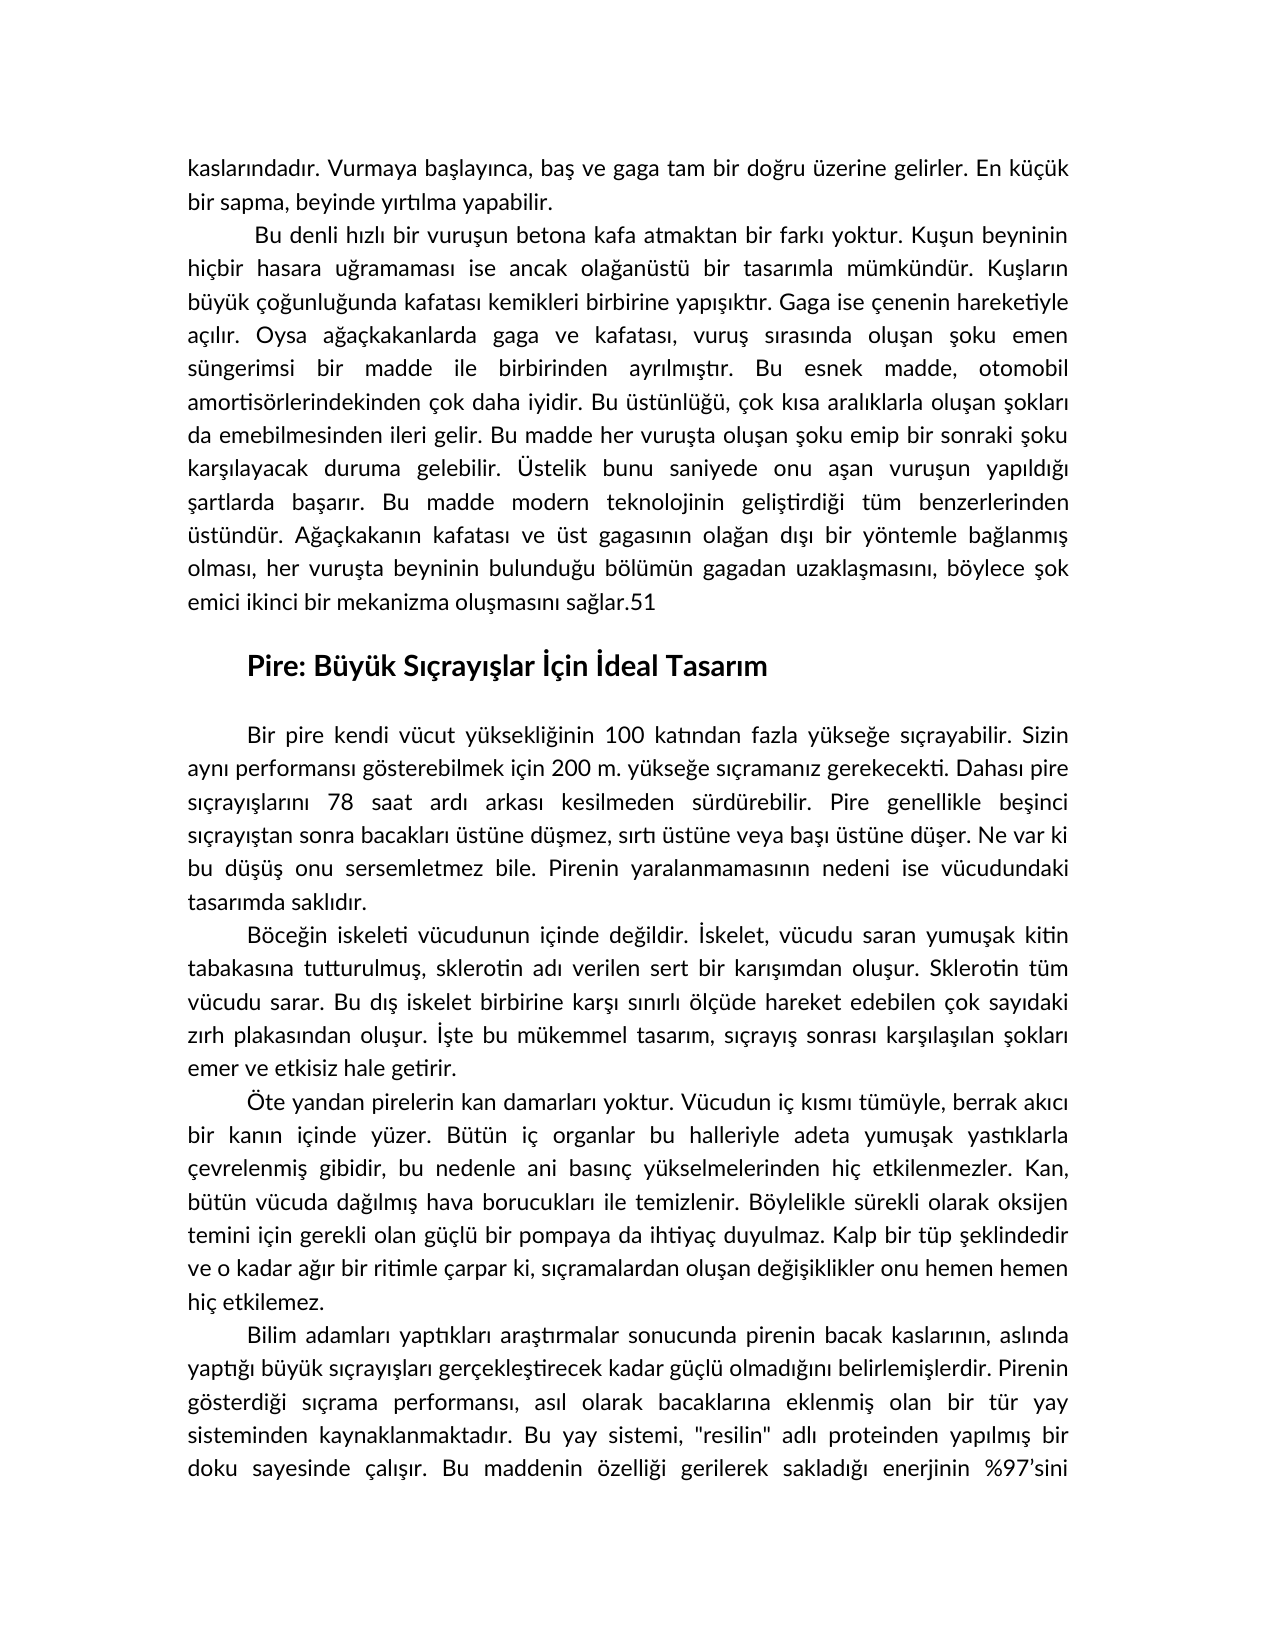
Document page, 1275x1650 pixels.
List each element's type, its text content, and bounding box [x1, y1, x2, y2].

text Bu denli hızlı bir vuruşun betona kafa atmaktan bir farkı yoktur. Kuşun beyninin hiçbir hasara uğramaması ise ancak olağanüstü bir tasarımla mümkündür. Kuşların büyük çoğunluğunda kafatası kemikleri birbirine yapışıktır. Gaga ise çenenin hareketiyle açılır. Oysa ağaçkakanlarda gaga ve kafatası, vuruş sırasında oluşan şoku emen süngerimsi bir madde ile birbirinden ayrılmıştır. Bu esnek madde, otomobil amortisörlerindekinden çok daha iyidir. Bu üstünlüğü, çok kısa aralıklarla oluşan şokları da emebilmesinden ileri gelir. Bu madde her vuruşta oluşan şoku emip bir sonraki şoku karşılayacak duruma gelebilir. Üstelik bunu saniyede onu aşan vuruşun yapıldığı şartlarda başarır. Bu madde modern teknolojinin geliştirdiği tüm benzerlerinden üstündür. Ağaçkakanın kafatası ve üst gagasının olağan dışı bir yöntemle bağlanmış olması, her vuruşta beyninin bulunduğu bölümün gagadan uzaklaşmasını, böylece şok emici ikinci bir mekanizma oluşmasını sağlar.51 [187, 217, 1070, 617]
text Pire: Büyük Sıçrayışlar İçin İdeal Tasarım [187, 650, 1070, 683]
text Böceğin iskeleti vücudunun içinde değildir. İskelet, vücudu saran yumuşak kitin tabakasına tutturulmuş, sklerotin adı verilen sert bir karışımdan oluşur. Sklerotin tüm vücudu sarar. Bu dış iskelet birbirine karşı sınırlı ölçüde hareket edebilen çok sayıdaki zırh plakasından oluşur. İşte bu mükemmel tasarım, sıçrayış sonrası karşılaşılan şokları emer ve etkisiz hale getirir. [187, 917, 1070, 1083]
text Öte yandan pirelerin kan damarları yoktur. Vücudun iç kısmı tümüyle, berrak akıcı bir kanın içinde yüzer. Bütün iç organlar bu halleriyle adeta yumuşak yastıklarla çevrelenmiş gibidir, bu nedenle ani basınç yükselmelerinden hiç etkilenmezler. Kan, bütün vücuda dağılmış hava borucukları ile temizlenir. Böylelikle sürekli olarak oksijen temini için gerekli olan güçlü bir pompaya da ihtiyaç duyulmaz. Kalp bir tüp şeklindedir ve o kadar ağır bir ritimle çarpar ki, sıçramalardan oluşan değişiklikler onu hemen hemen hiç etkilemez. [187, 1083, 1070, 1317]
text Bir pire kendi vücut yüksekliğinin 100 katından fazla yükseğe sıçrayabilir. Sizin aynı performansı gösterebilmek için 200 m. yükseğe sıçramanız gerekecekti. Dahası pire sıçrayışlarını 78 saat ardı arkası kesilmeden sürdürebilir. Pire genellikle beşinci sıçrayıştan sonra bacakları üstüne düşmez, sırtı üstüne veya başı üstüne düşer. Ne var ki bu düşüş onu sersemletmez bile. Pirenin yaralanmamasının nedeni ise vücudundaki tasarımda saklıdır. [187, 717, 1070, 917]
text kaslarındadır. Vurmaya başlayınca, baş ve gaga tam bir doğru üzerine gelirler. En küçük bir sapma, beyinde yırtılma yapabilir. [187, 150, 1070, 217]
text Bilim adamları yaptıkları araştırmalar sonucunda pirenin bacak kaslarının, aslında yaptığı büyük sıçrayışları gerçekleştirecek kadar güçlü olmadığını belirlemişlerdir. Pirenin gösterdiği sıçrama performansı, asıl olarak bacaklarına eklenmiş olan bir tür yay sisteminden kaynaklanmaktadır. Bu yay sistemi, "resilin" adlı proteinden yapılmış bir doku sayesinde çalışır. Bu maddenin özelliği gerilerek sakladığı enerjinin %97’sini [187, 1317, 1070, 1483]
